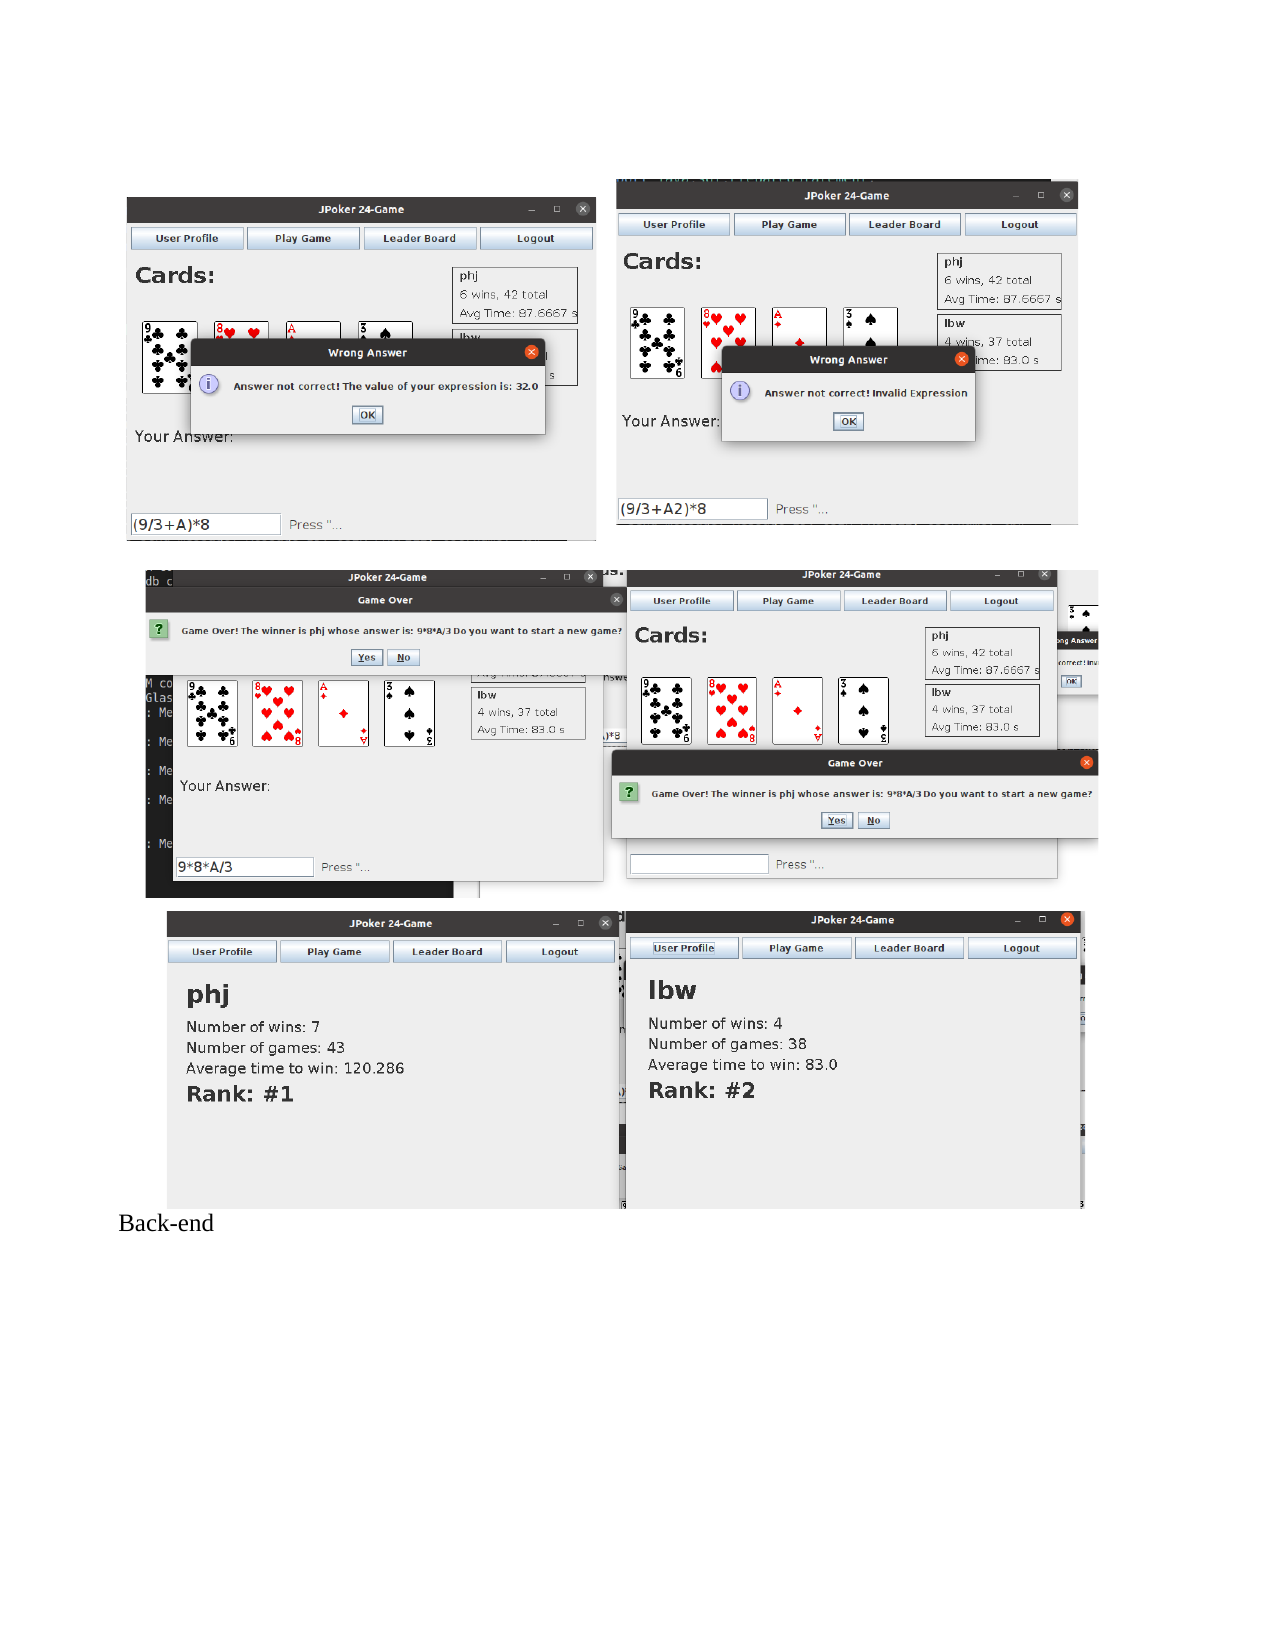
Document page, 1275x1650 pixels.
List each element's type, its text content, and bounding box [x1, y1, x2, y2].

picture [616, 179, 1079, 525]
picture [145, 570, 1099, 898]
picture [126, 197, 597, 541]
picture [166, 911, 1086, 1209]
text Back-end [118, 1155, 1157, 1237]
